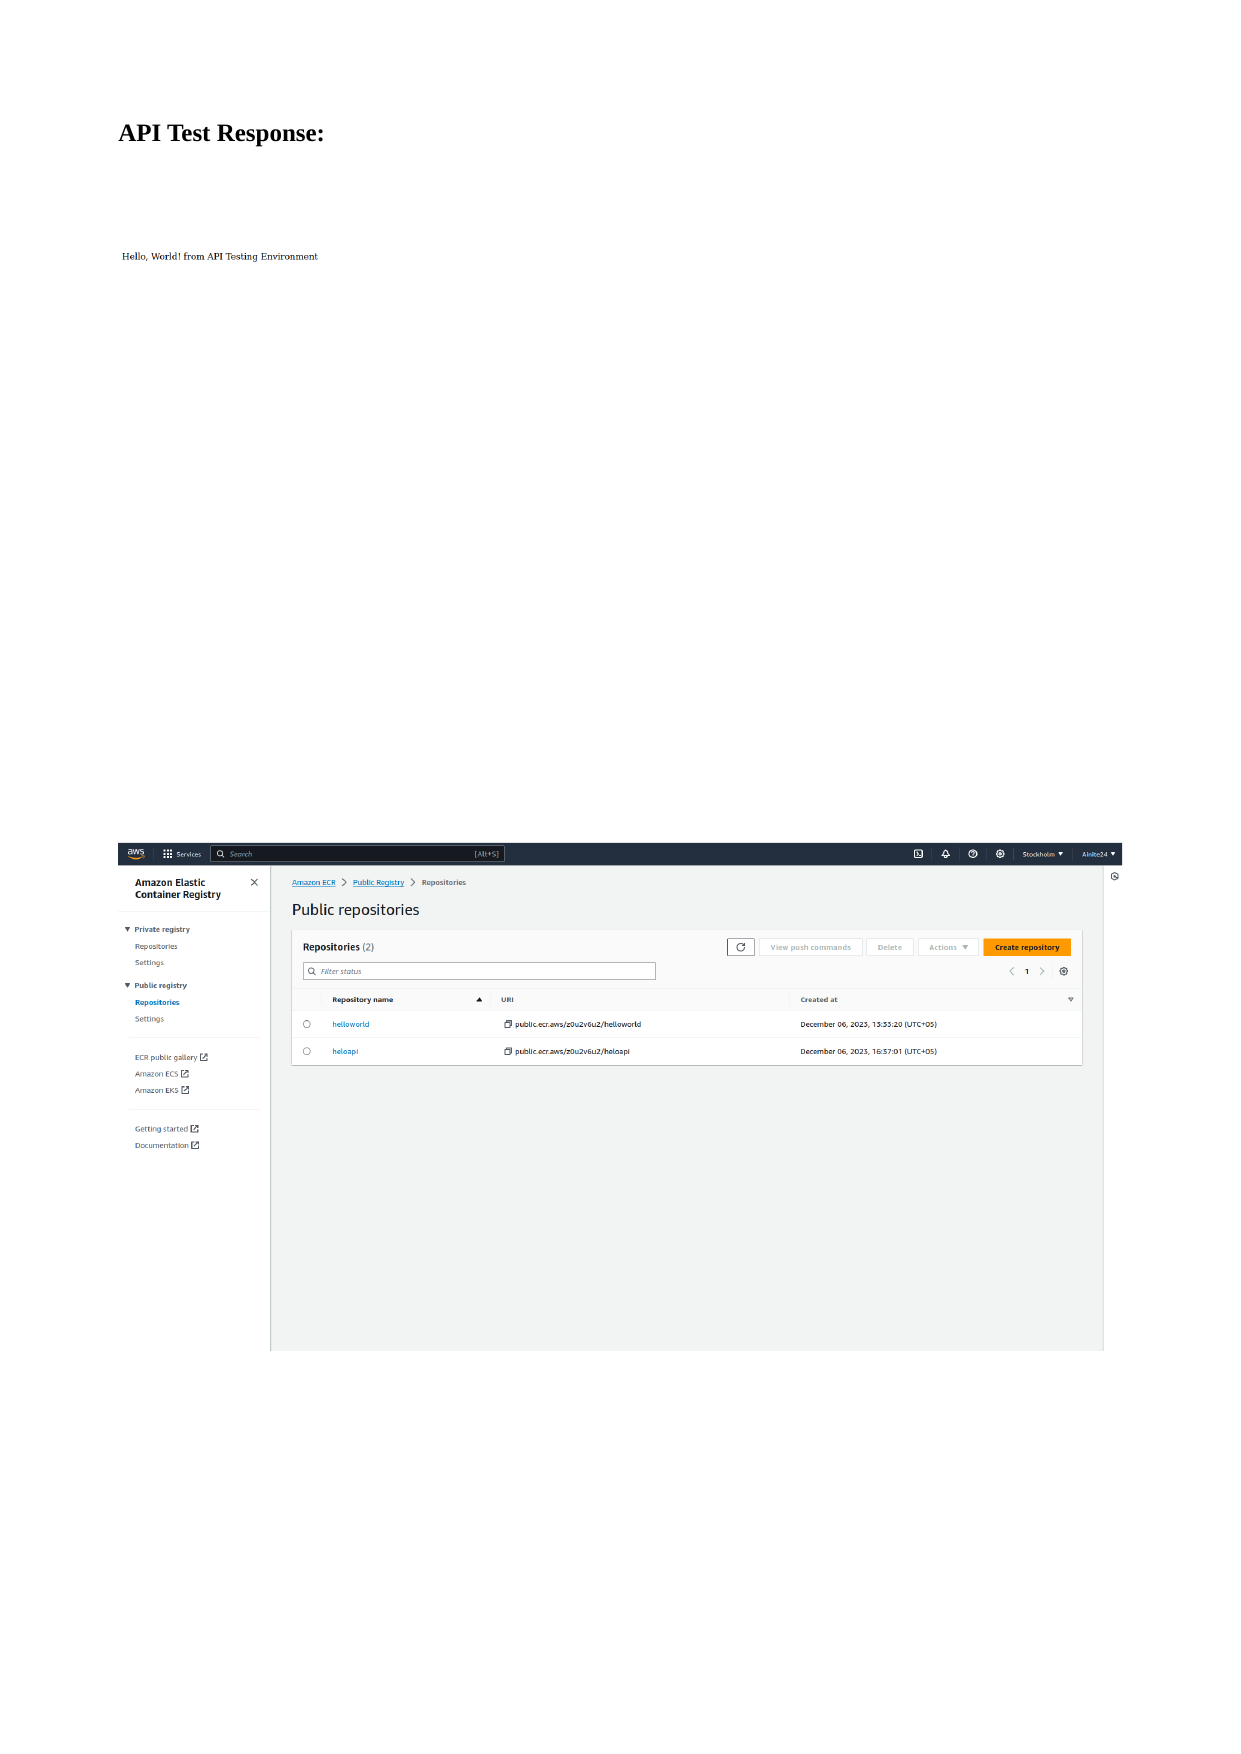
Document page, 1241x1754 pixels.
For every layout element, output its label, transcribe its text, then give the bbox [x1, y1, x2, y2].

text API Test Response: [118, 118, 1122, 147]
picture [118, 841, 1123, 1351]
picture [118, 248, 1123, 755]
